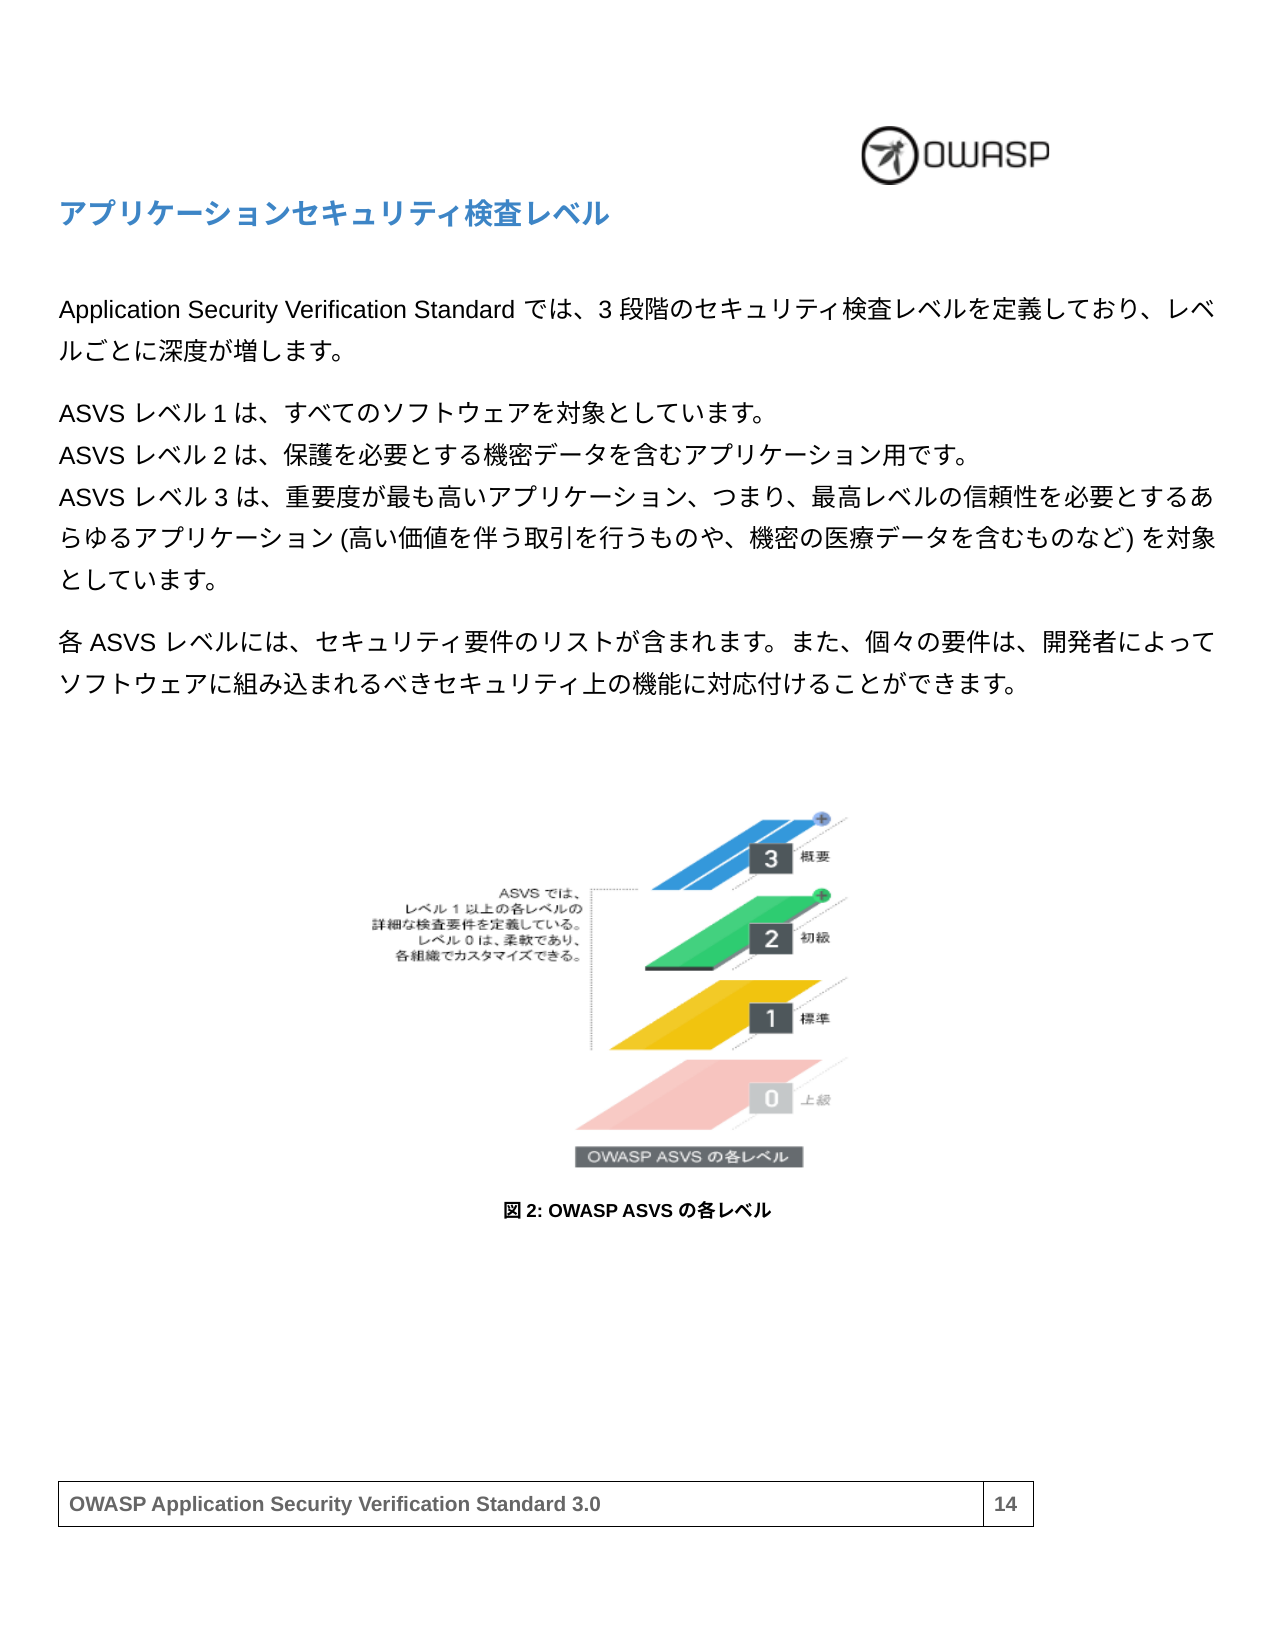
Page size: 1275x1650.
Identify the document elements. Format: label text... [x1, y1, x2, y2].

text Application Security Verification Standard では、3 段階のセキュリティ検査レベルを定義しており、レベルごとに深度が増します。 [58, 289, 1216, 367]
subtitle アプリケーションセキュリティ検査レベル [58, 179, 1216, 233]
picture [861, 126, 1050, 185]
text 各 ASVS レベルには、セキュリティ要件のリストが含まれます。また、個々の要件は、開発者によってソフトウェアに組み込まれるべきセキュリティ上の機能に対応付けることができます。 [58, 623, 1216, 701]
text ASVS レベル 1 は、すべてのソフトウェアを対象としています。 ASVS レベル 2 は、保護を必要とする機密データを含むアプリケーション用です。 ASVS レベル 3 は、重要度が最も高いアプリケーション、つまり、最高レベルの信頼性を必要とするあらゆるアプリケーション (高い価値を伴う取引を行うものや、機密の医療データを含むものなど) を対象としています。 [58, 394, 1216, 597]
text 図 2: OWASP ASVS の各レベル [58, 1195, 1216, 1222]
picture [271, 780, 1004, 1171]
